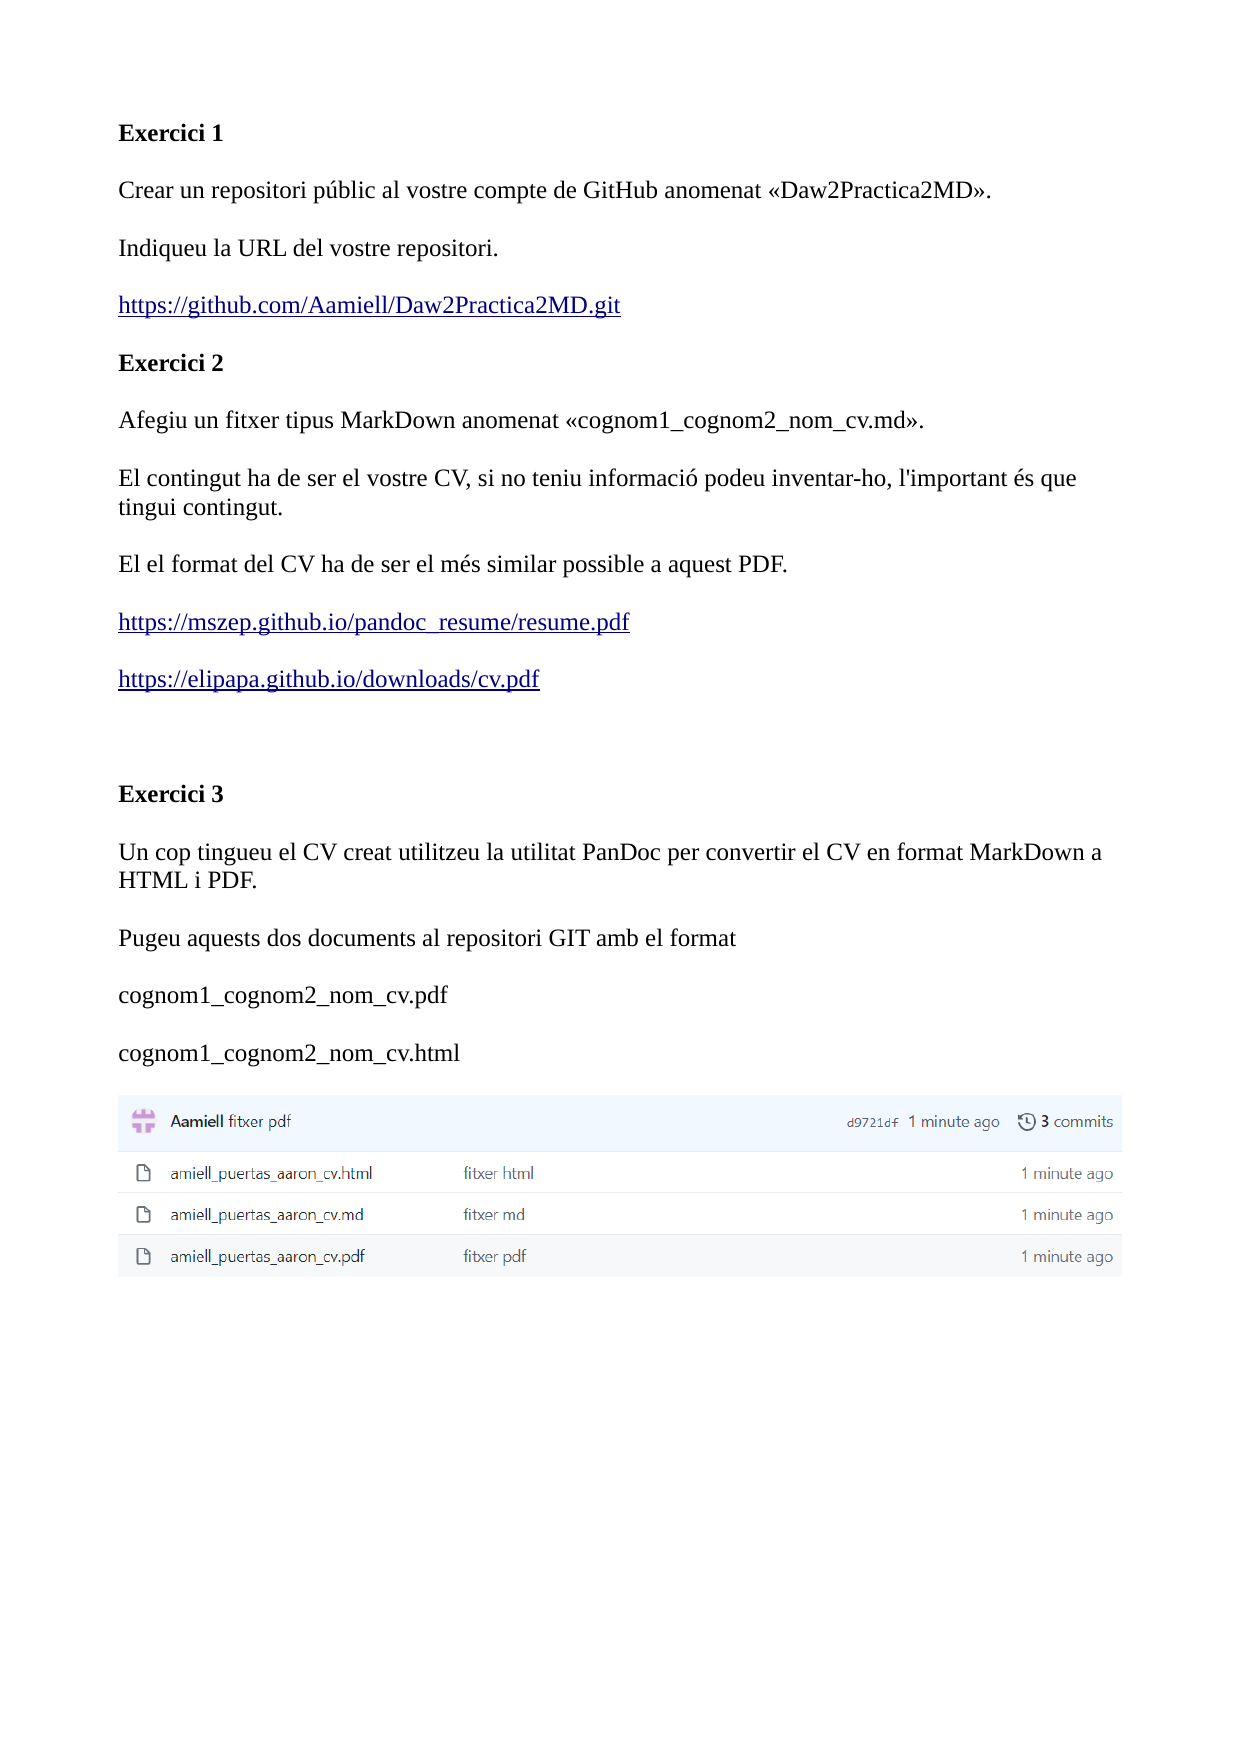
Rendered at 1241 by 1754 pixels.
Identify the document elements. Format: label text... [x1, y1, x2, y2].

text Exercici 2 [118, 348, 1122, 377]
text https://github.com/Aamiell/Daw2Practica2MD.git [118, 291, 1122, 319]
text Un cop tingueu el CV creat utilitzeu la utilitat PanDoc per convertir el CV en format MarkDown a HTML i PDF. [118, 837, 1122, 894]
text https://mszep.github.io/pandoc_resume/resume.pdf [118, 607, 1122, 636]
text cognom1_cognom2_nom_cv.pdf [118, 981, 1122, 1009]
text cognom1_cognom2_nom_cv.html [118, 1038, 1122, 1067]
text El contingut ha de ser el vostre CV, si no teniu informació podeu inventar-ho, l'important és que tingui contingut. [118, 463, 1122, 521]
text El el format del CV ha de ser el més similar possible a aquest PDF. [118, 549, 1122, 578]
text Crear un repositori públic al vostre compte de GitHub anomenat «Daw2Practica2MD». [118, 176, 1122, 204]
text https://elipapa.github.io/downloads/cv.pdf [118, 664, 1122, 693]
picture [118, 1095, 1123, 1277]
text Exercici 1 [118, 118, 1122, 147]
text Afegiu un fitxer tipus MarkDown anomenat «cognom1_cognom2_nom_cv.md». [118, 406, 1122, 434]
text Pugeu aquests dos documents al repositori GIT amb el format [118, 923, 1122, 952]
text Indiqueu la URL del vostre repositori. [118, 233, 1122, 262]
text Exercici 3 [118, 779, 1122, 808]
